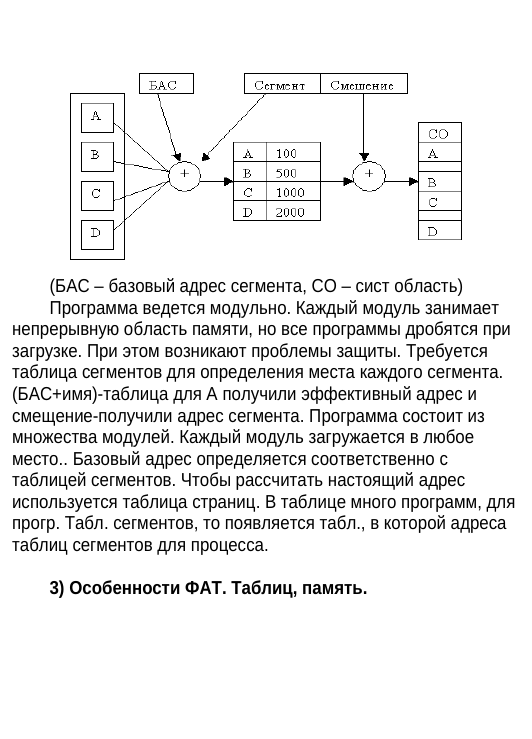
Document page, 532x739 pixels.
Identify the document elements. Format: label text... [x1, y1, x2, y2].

text 3) Особенности ФАТ. Таблиц, память. [12, 577, 520, 598]
text Программа ведется модульно. Каждый модуль занимает непрерывную область памяти, но все программы дробятся при загрузке. При этом возникают проблемы защиты. Требуется таблица сегментов для определения места каждого сегмента. (БАС+имя)-таблица для А получили эффективный адрес и смещение-получили адрес сегмента. Программа состоит из множества модулей. Каждый модуль загружается в любое место.. Базовый адрес определяется соответственно с таблицей сегментов. Чтобы рассчитать настоящий адрес используется таблица страниц. В таблице много программ, для прогр. Табл. сегментов, то появляется табл., в которой адреса таблиц сегментов для процесса. [12, 297, 520, 555]
text (БАС – базовый адрес сегмента, СО – сист область) [12, 275, 520, 297]
